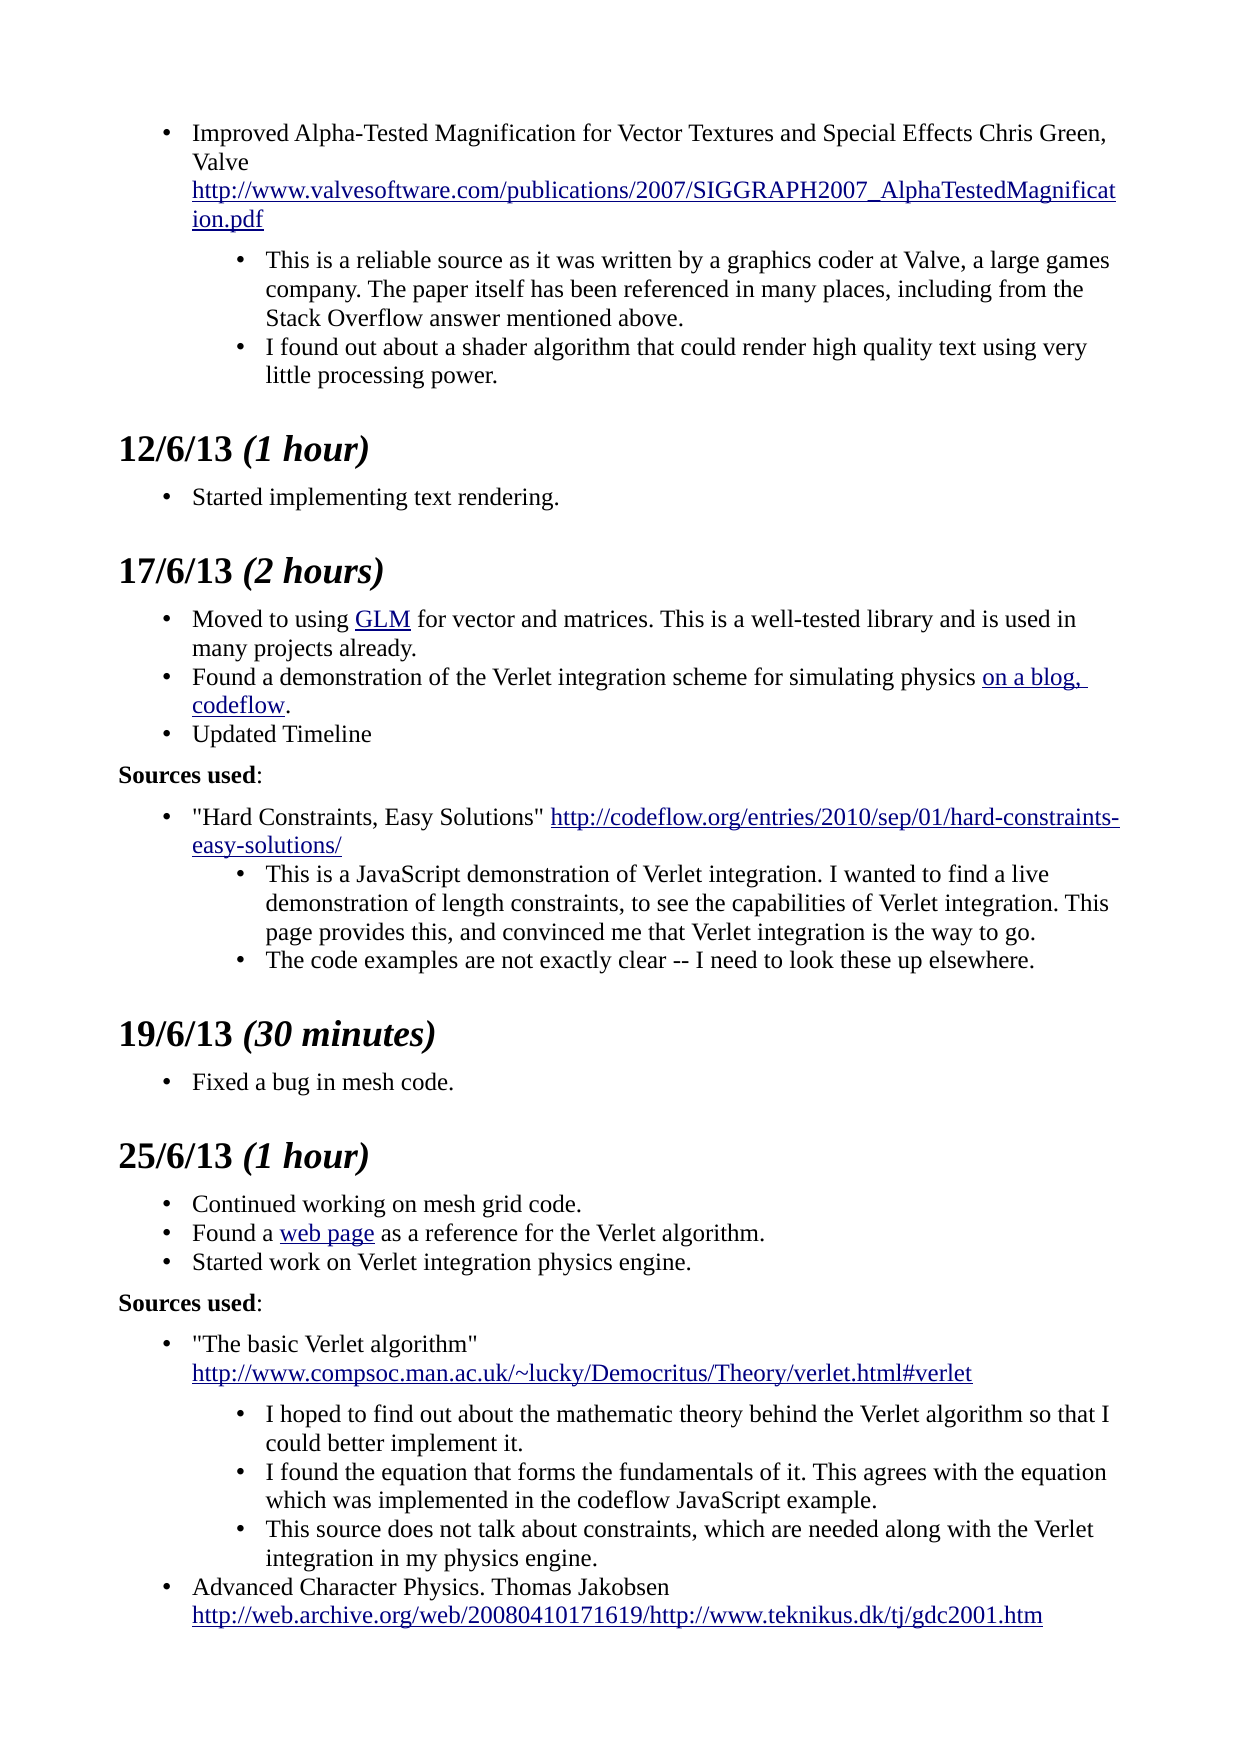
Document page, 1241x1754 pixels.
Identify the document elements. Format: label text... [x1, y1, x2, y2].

list Continued working on mesh grid code. [162, 1189, 1122, 1218]
list This source does not talk about constraints, which are needed along with the Verlet integration in my physics engine. [236, 1514, 1122, 1572]
list Fixed a bug in mesh code. [162, 1067, 1122, 1096]
list Advanced Character Physics. Thomas Jakobsen http://web.archive.org/web/20080410171619/http://www.teknikus.dk/tj/gdc2001.htm [162, 1572, 1122, 1629]
subtitle 17/6/13 (2 hours) [118, 549, 1122, 592]
list "Hard Constraints, Easy Solutions" http://codeflow.org/entries/2010/sep/01/hard-constraints-easy-solutions/ [162, 802, 1122, 859]
text Sources used: [118, 761, 1122, 789]
list This is a JavaScript demonstration of Verlet integration. I wanted to find a live demonstration of length constraints, to see the capabilities of Verlet integration. This page provides this, and convinced me that Verlet integration is the way to go. [236, 859, 1122, 946]
list I found out about a shader algorithm that could render high quality text using very little processing power. [236, 332, 1122, 389]
list Started work on Verlet integration physics engine. [162, 1247, 1122, 1276]
text Sources used: [118, 1288, 1122, 1317]
list Found a demonstration of the Verlet integration scheme for simulating physics on a blog, codeflow. [162, 662, 1122, 719]
list The code examples are not exactly clear -- I need to look these up elsewhere. [236, 946, 1122, 974]
list This is a reliable source as it was written by a graphics coder at Valve, a large games company. The paper itself has been referenced in many places, including from the Stack Overflow answer mentioned above. [236, 246, 1122, 332]
list Moved to using GLM for vector and matrices. This is a well-tested library and is used in many projects already. [162, 604, 1122, 662]
list Improved Alpha-Tested Magnification for Vector Textures and Special Effects Chris Green, Valve http://www.valvesoftware.com/publications/2007/SIGGRAPH2007_AlphaTestedMagnification.pdf [162, 118, 1122, 233]
list I hoped to find out about the mathematic theory behind the Verlet algorithm so that I could better implement it. [236, 1399, 1122, 1457]
list Found a web page as a reference for the Verlet algorithm. [162, 1218, 1122, 1247]
list Updated Timeline [162, 719, 1122, 748]
subtitle 12/6/13 (1 hour) [118, 427, 1122, 470]
list I found the equation that forms the fundamentals of it. This agrees with the equation which was implemented in the codeflow JavaScript example. [236, 1457, 1122, 1514]
subtitle 25/6/13 (1 hour) [118, 1134, 1122, 1177]
list Started implementing text rendering. [162, 482, 1122, 511]
list "The basic Verlet algorithm" http://www.compsoc.man.ac.uk/~lucky/Democritus/Theory/verlet.html#verlet [162, 1329, 1122, 1387]
subtitle 19/6/13 (30 minutes) [118, 1012, 1122, 1055]
